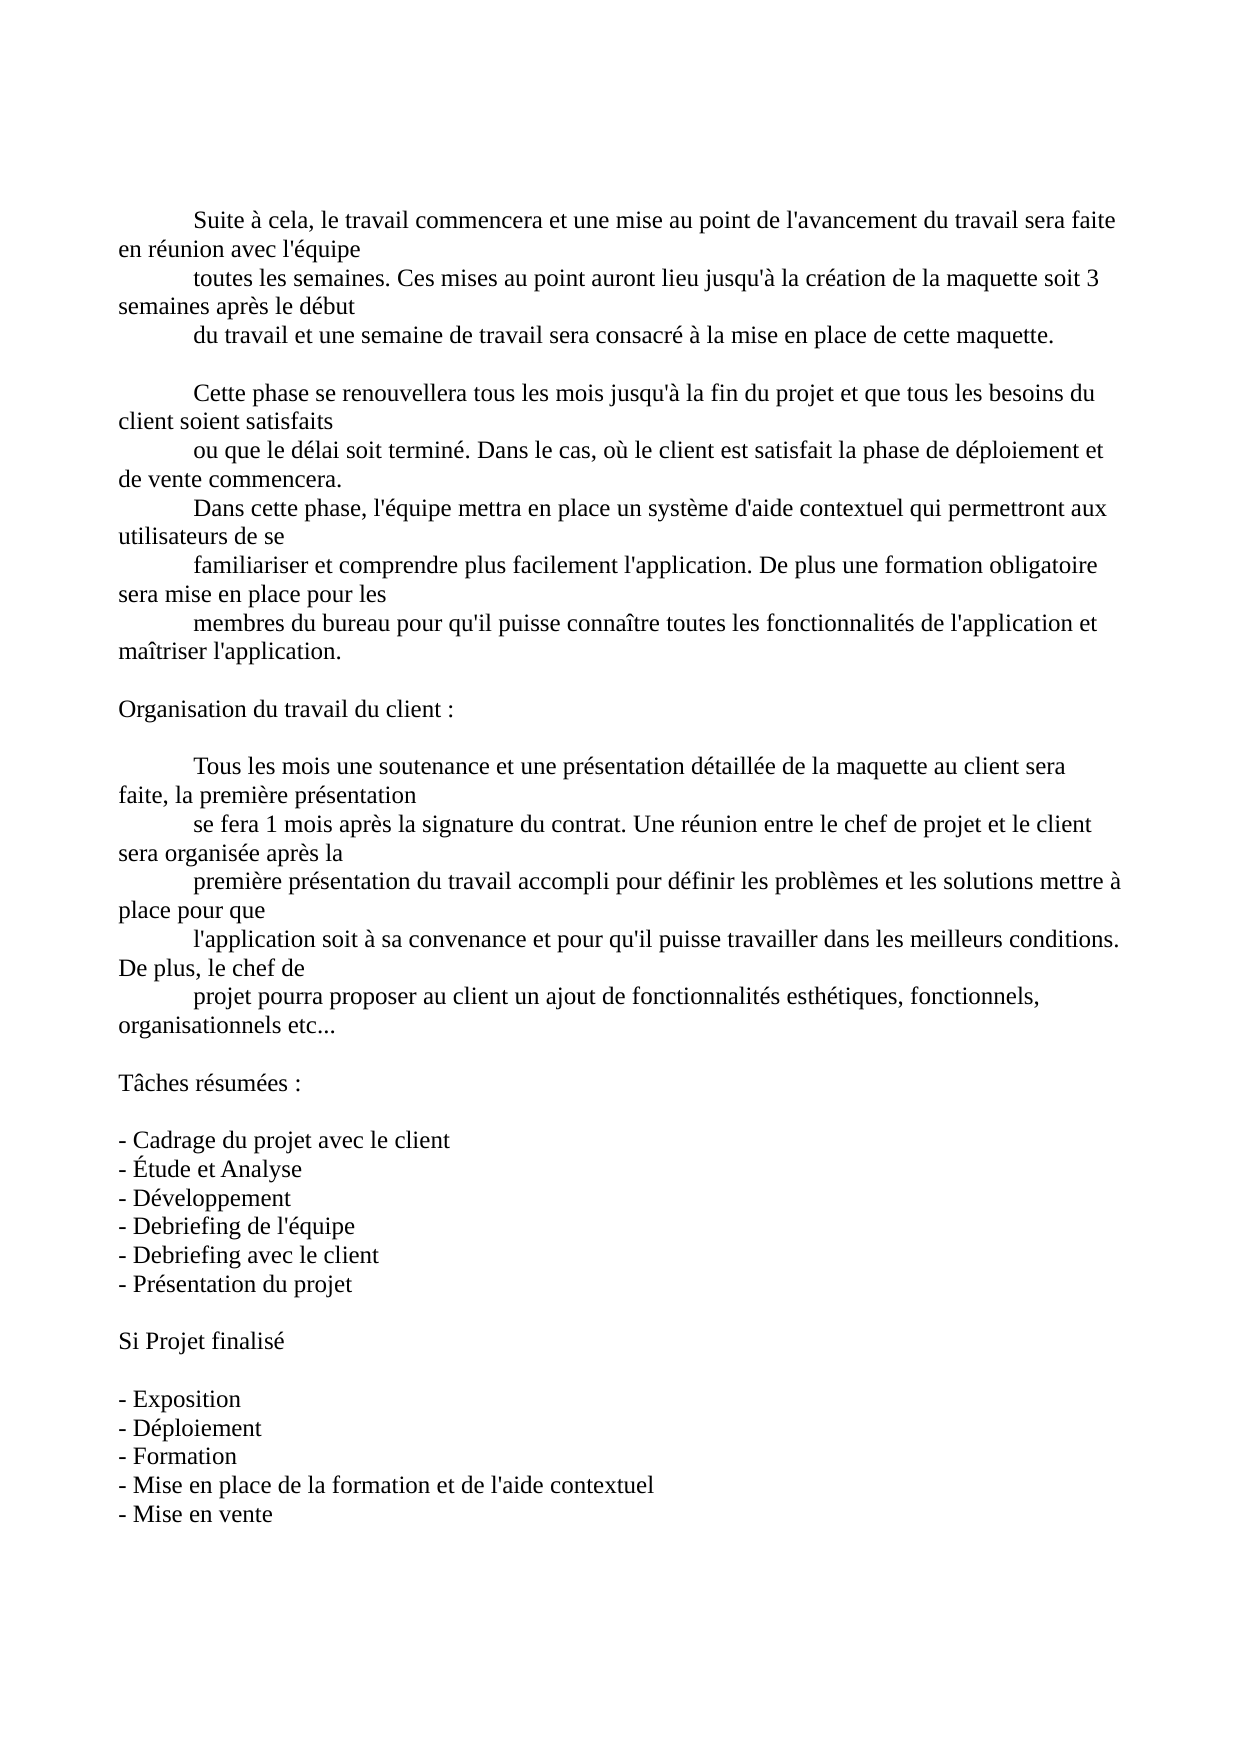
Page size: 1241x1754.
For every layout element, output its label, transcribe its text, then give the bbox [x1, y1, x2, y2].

text Suite à cela, le travail commencera et une mise au point de l'avancement du travail sera faite en réunion avec l'équipe toutes les semaines. Ces mises au point auront lieu jusqu'à la création de la maquette soit 3 semaines après le début du travail et une semaine de travail sera consacré à la mise en place de cette maquette. Cette phase se renouvellera tous les mois jusqu'à la fin du projet et que tous les besoins du client soient satisfaits ou que le délai soit terminé. Dans le cas, où le client est satisfait la phase de déploiement et de vente commencera. Dans cette phase, l'équipe mettra en place un système d'aide contextuel qui permettront aux utilisateurs de se familiariser et comprendre plus facilement l'application. De plus une formation obligatoire sera mise en place pour les membres du bureau pour qu'il puisse connaître toutes les fonctionnalités de l'application et maîtriser l'application. Organisation du travail du client : Tous les mois une soutenance et une présentation détaillée de la maquette au client sera faite, la première présentation se fera 1 mois après la signature du contrat. Une réunion entre le chef de projet et le client sera organisée après la première présentation du travail accompli pour définir les problèmes et les solutions mettre à place pour que l'application soit à sa convenance et pour qu'il puisse travailler dans les meilleurs conditions. De plus, le chef de projet pourra proposer au client un ajout de fonctionnalités esthétiques, fonctionnels, organisationnels etc... Tâches résumées : - Cadrage du projet avec le client - Étude et Analyse - Développement - Debriefing de l'équipe - Debriefing avec le client - Présentation du projet Si Projet finalisé - Exposition - Déploiement - Formation - Mise en place de la formation et de l'aide contextuel - Mise en vente [118, 176, 1122, 1528]
